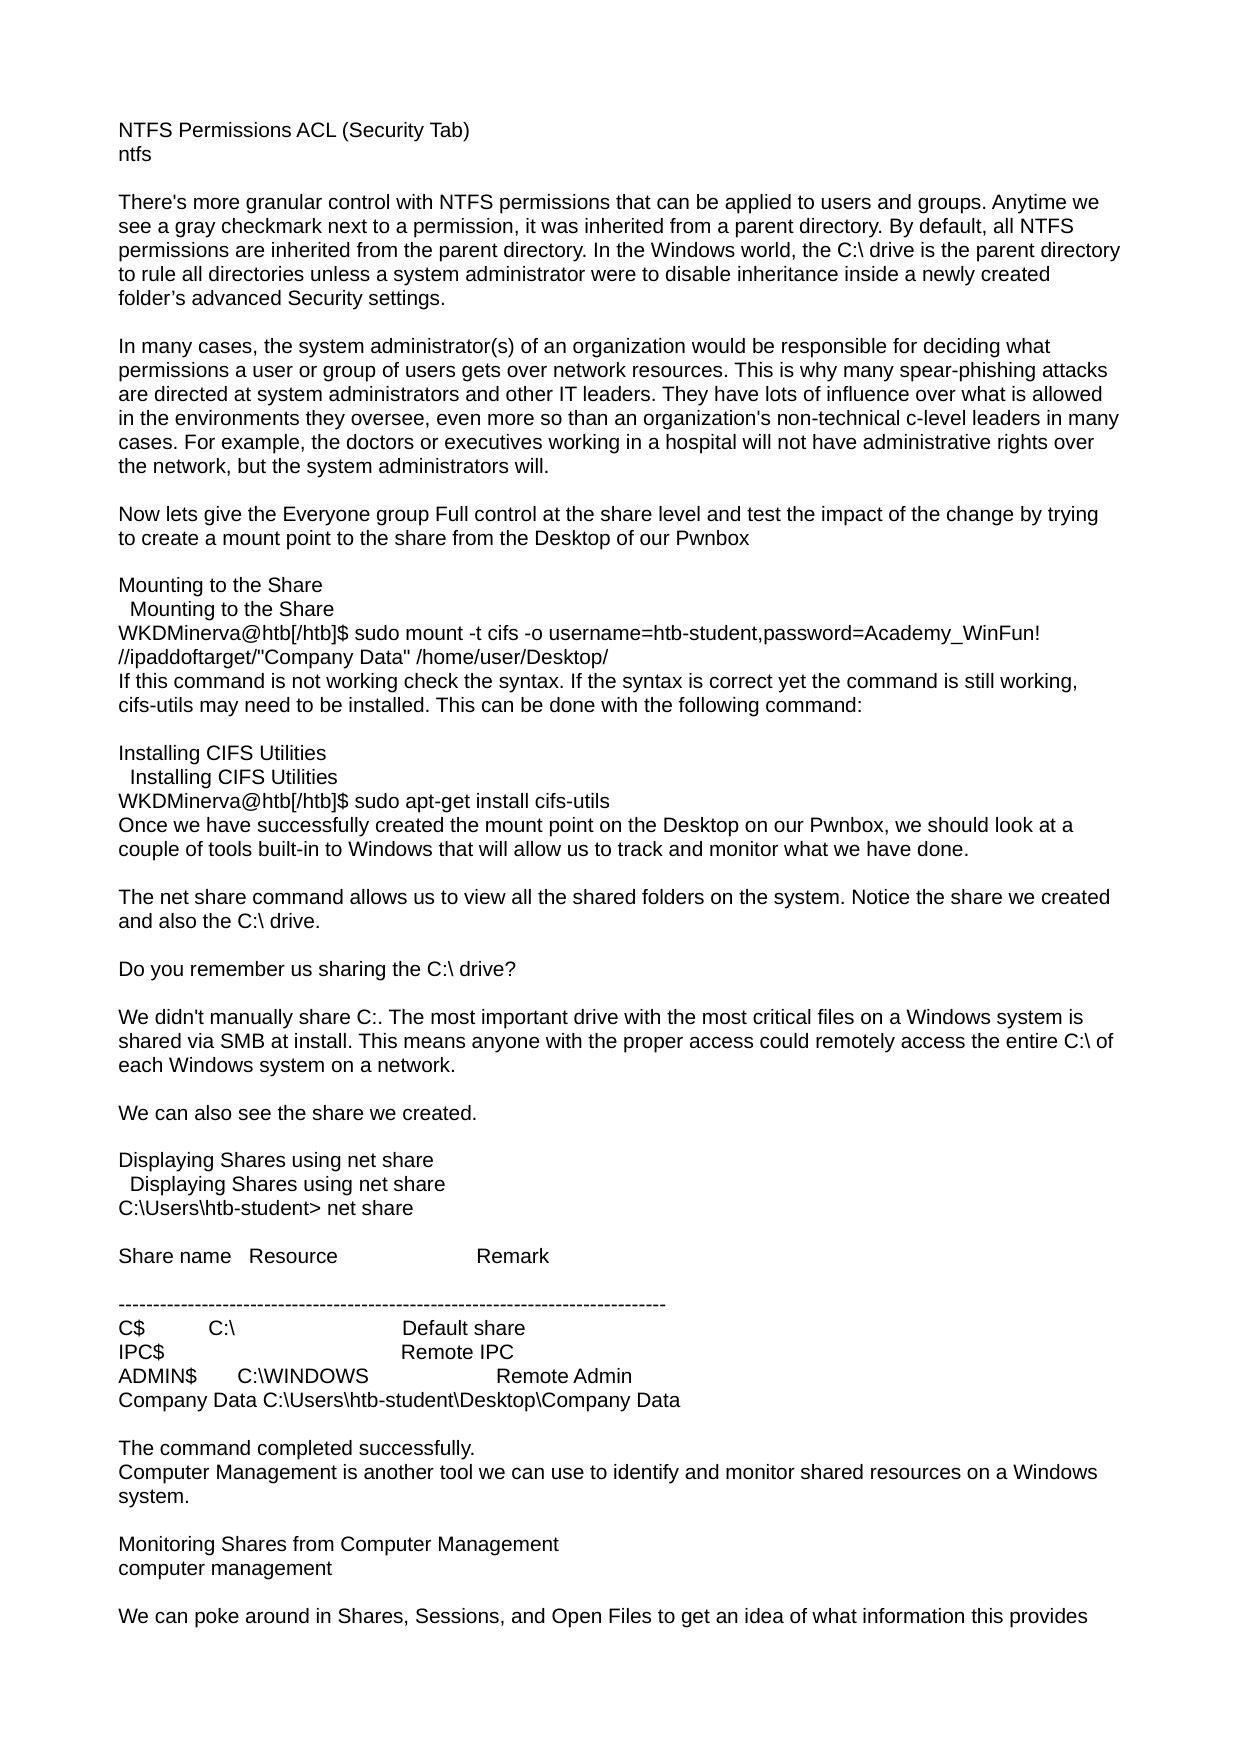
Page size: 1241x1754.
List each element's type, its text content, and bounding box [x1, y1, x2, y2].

text C$ C:\ Default share [118, 1316, 1122, 1340]
text Installing CIFS Utilities [118, 765, 1122, 789]
text ------------------------------------------------------------------------------- [118, 1292, 1122, 1316]
text We can poke around in Shares, Sessions, and Open Files to get an idea of what information this provides [118, 1603, 1122, 1627]
text If this command is not working check the syntax. If the syntax is correct yet the command is still working, cifs-utils may need to be installed. This can be done with the following command: [118, 669, 1122, 717]
text The command completed successfully. [118, 1436, 1122, 1460]
text We can also see the share we created. [118, 1100, 1122, 1124]
text NTFS Permissions ACL (Security Tab) [118, 118, 1122, 142]
text ntfs [118, 142, 1122, 166]
text Displaying Shares using net share [118, 1172, 1122, 1196]
text The net share command allows us to view all the shared folders on the system. Notice the share we created and also the C:\ drive. [118, 885, 1122, 933]
text Mounting to the Share [118, 597, 1122, 621]
text Now lets give the Everyone group Full control at the share level and test the impact of the change by trying to create a mount point to the share from the Desktop of our Pwnbox [118, 501, 1122, 549]
text ADMIN$ C:\WINDOWS Remote Admin [118, 1364, 1122, 1388]
text Do you remember us sharing the C:\ drive? [118, 957, 1122, 981]
text WKDMinerva@htb[/htb]$ sudo apt-get install cifs-utils [118, 789, 1122, 813]
text Displaying Shares using net share [118, 1148, 1122, 1172]
text WKDMinerva@htb[/htb]$ sudo mount -t cifs -o username=htb-student,password=Academy_WinFun! //ipaddoftarget/"Company Data" /home/user/Desktop/ [118, 621, 1122, 669]
text Mounting to the Share [118, 573, 1122, 597]
text Installing CIFS Utilities [118, 741, 1122, 765]
text In many cases, the system administrator(s) of an organization would be responsible for deciding what permissions a user or group of users gets over network resources. This is why many spear-phishing attacks are directed at system administrators and other IT leaders. They have lots of influence over what is allowed in the environments they oversee, even more so than an organization's non-technical c-level leaders in many cases. For example, the doctors or executives working in a hospital will not have administrative rights over the network, but the system administrators will. [118, 334, 1122, 477]
text We didn't manually share C:. The most important drive with the most critical files on a Windows system is shared via SMB at install. This means anyone with the proper access could remotely access the entire C:\ of each Windows system on a network. [118, 1004, 1122, 1076]
text C:\Users\htb-student> net share [118, 1196, 1122, 1220]
text Monitoring Shares from Computer Management [118, 1532, 1122, 1556]
text IPC$ Remote IPC [118, 1340, 1122, 1364]
text Once we have successfully created the mount point on the Desktop on our Pwnbox, we should look at a couple of tools built-in to Windows that will allow us to track and monitor what we have done. [118, 813, 1122, 861]
text Computer Management is another tool we can use to identify and monitor shared resources on a Windows system. [118, 1460, 1122, 1508]
text Company Data C:\Users\htb-student\Desktop\Company Data [118, 1388, 1122, 1412]
text Share name Resource Remark [118, 1244, 1122, 1268]
text There's more granular control with NTFS permissions that can be applied to users and groups. Anytime we see a gray checkmark next to a permission, it was inherited from a parent directory. By default, all NTFS permissions are inherited from the parent directory. In the Windows world, the C:\ drive is the parent directory to rule all directories unless a system administrator were to disable inheritance inside a newly created folder’s advanced Security settings. [118, 190, 1122, 310]
text computer management [118, 1556, 1122, 1579]
